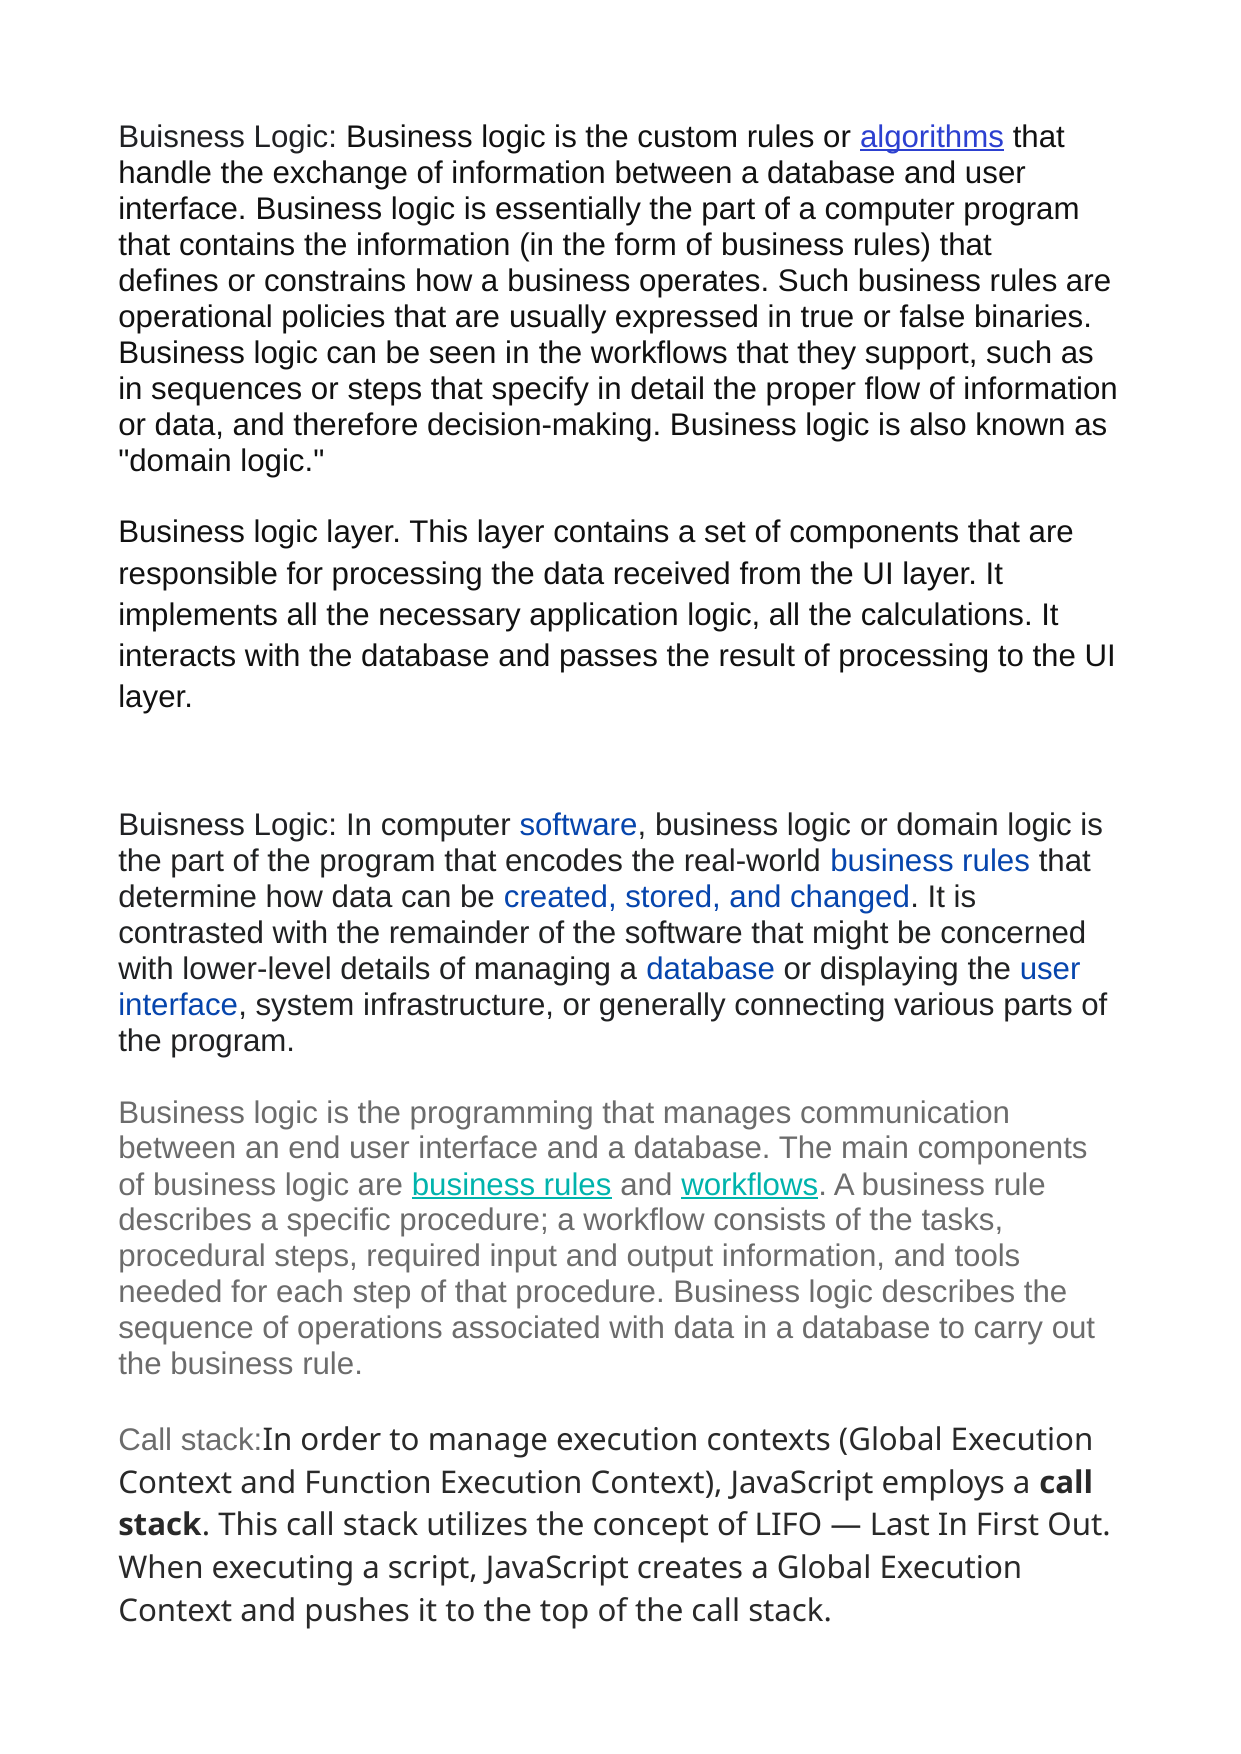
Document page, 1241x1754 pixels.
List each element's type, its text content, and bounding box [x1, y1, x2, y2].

text Business logic is the programming that manages communication between an end user interface and a database. The main components of business logic are business rules and workflows. A business rule describes a specific procedure; a workflow consists of the tasks, procedural steps, required input and output information, and tools needed for each step of that procedure. Business logic describes the sequence of operations associated with data in a database to carry out the business rule. [118, 1094, 1122, 1381]
text Business logic layer. This layer contains a set of components that are responsible for processing the data received from the UI layer. It implements all the necessary application logic, all the calculations. It interacts with the database and passes the result of processing to the UI layer. [118, 513, 1122, 714]
text Call stack:In order to manage execution contexts (Global Execution Context and Function Execution Context), JavaScript employs a call stack. This call stack utilizes the concept of LIFO — Last In First Out. When executing a script, JavaScript creates a Global Execution Context and pushes it to the top of the call stack. [118, 1417, 1122, 1630]
text Buisness Logic: In computer software, business logic or domain logic is the part of the program that encodes the real-world business rules that determine how data can be created, stored, and changed. It is contrasted with the remainder of the software that might be concerned with lower-level details of managing a database or displaying the user interface, system infrastructure, or generally connecting various parts of the program. [118, 806, 1122, 1058]
text Buisness Logic: Business logic is the custom rules or algorithms that handle the exchange of information between a database and user interface. Business logic is essentially the part of a computer program that contains the information (in the form of business rules) that defines or constrains how a business operates. Such business rules are operational policies that are usually expressed in true or false binaries. Business logic can be seen in the workflows that they support, such as in sequences or steps that specify in detail the proper flow of information or data, and therefore decision-making. Business logic is also known as "domain logic." [118, 118, 1122, 477]
